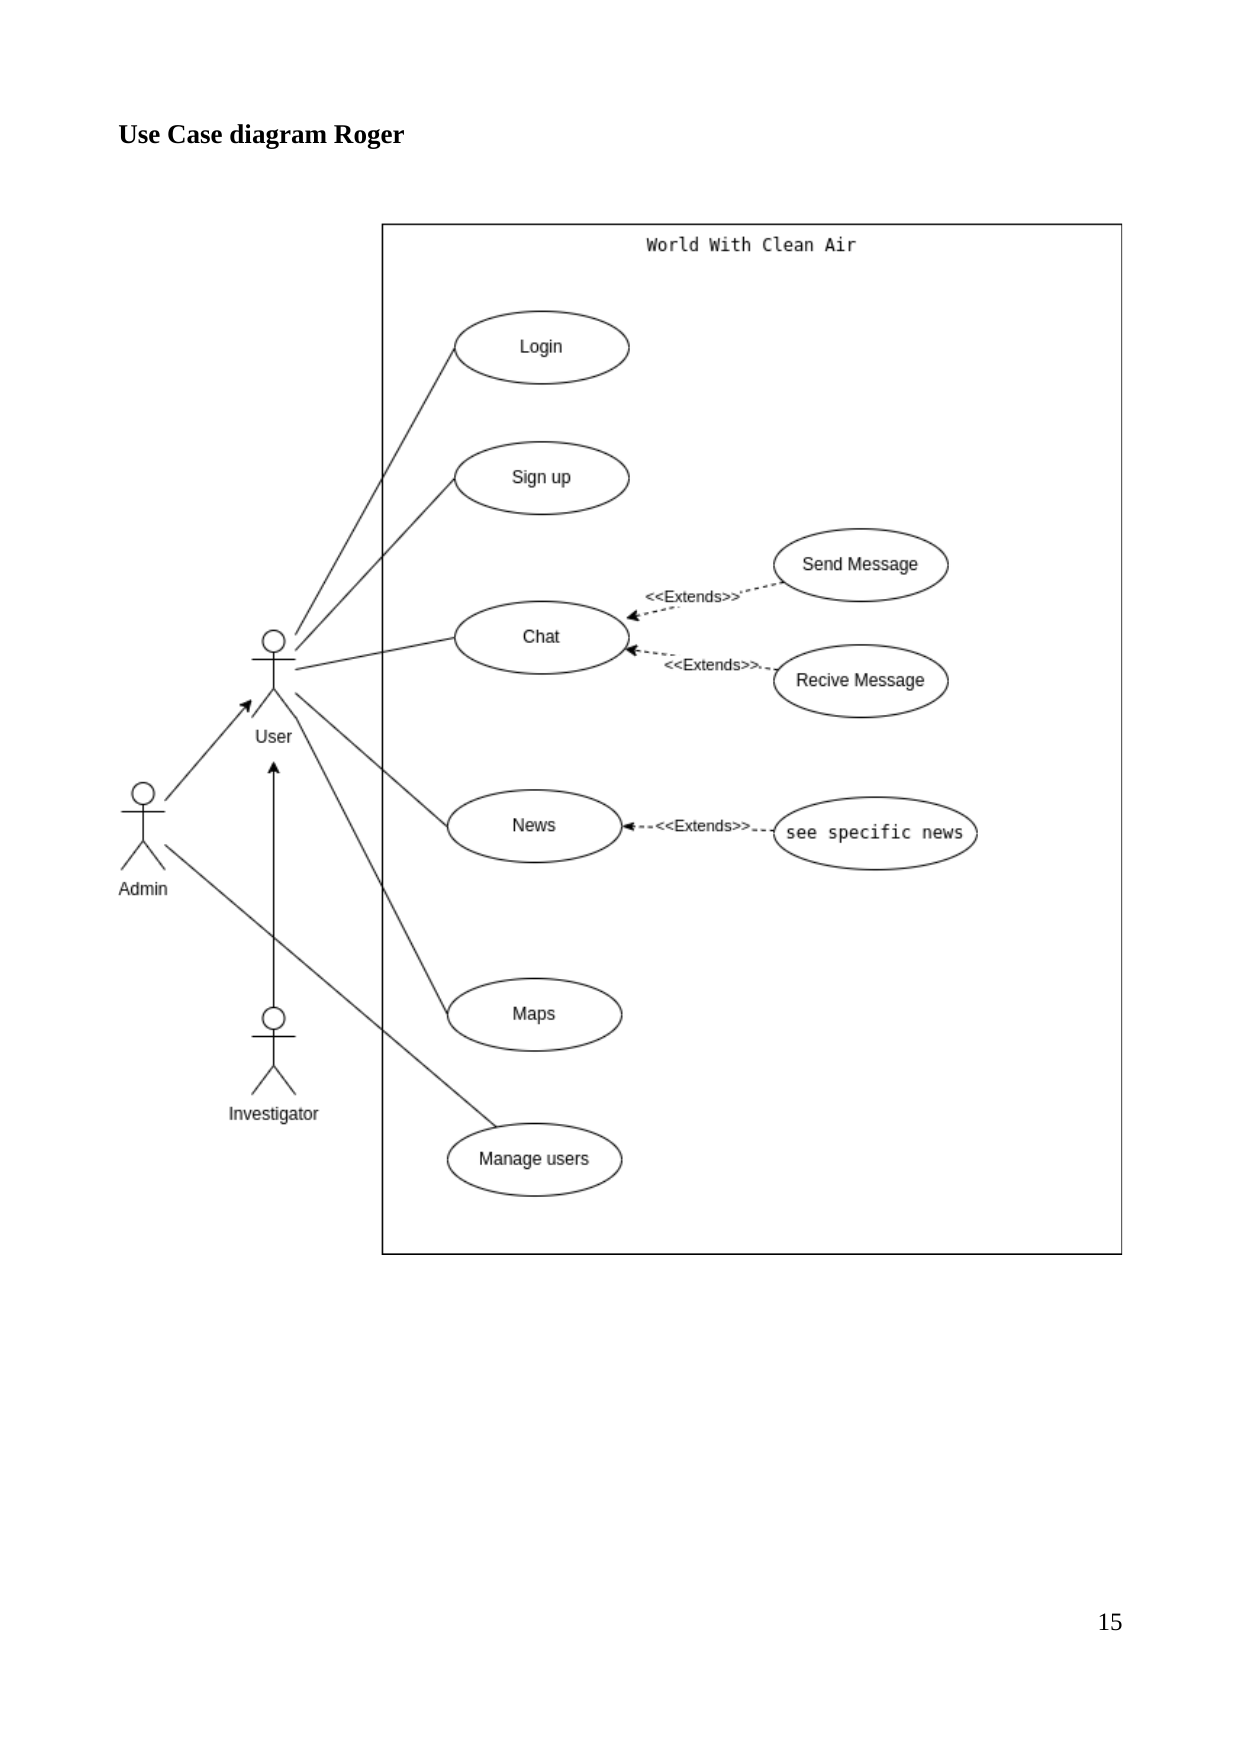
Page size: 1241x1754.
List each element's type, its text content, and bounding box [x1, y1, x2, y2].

picture [118, 218, 1123, 1255]
text Use Case diagram Roger [118, 118, 1122, 149]
